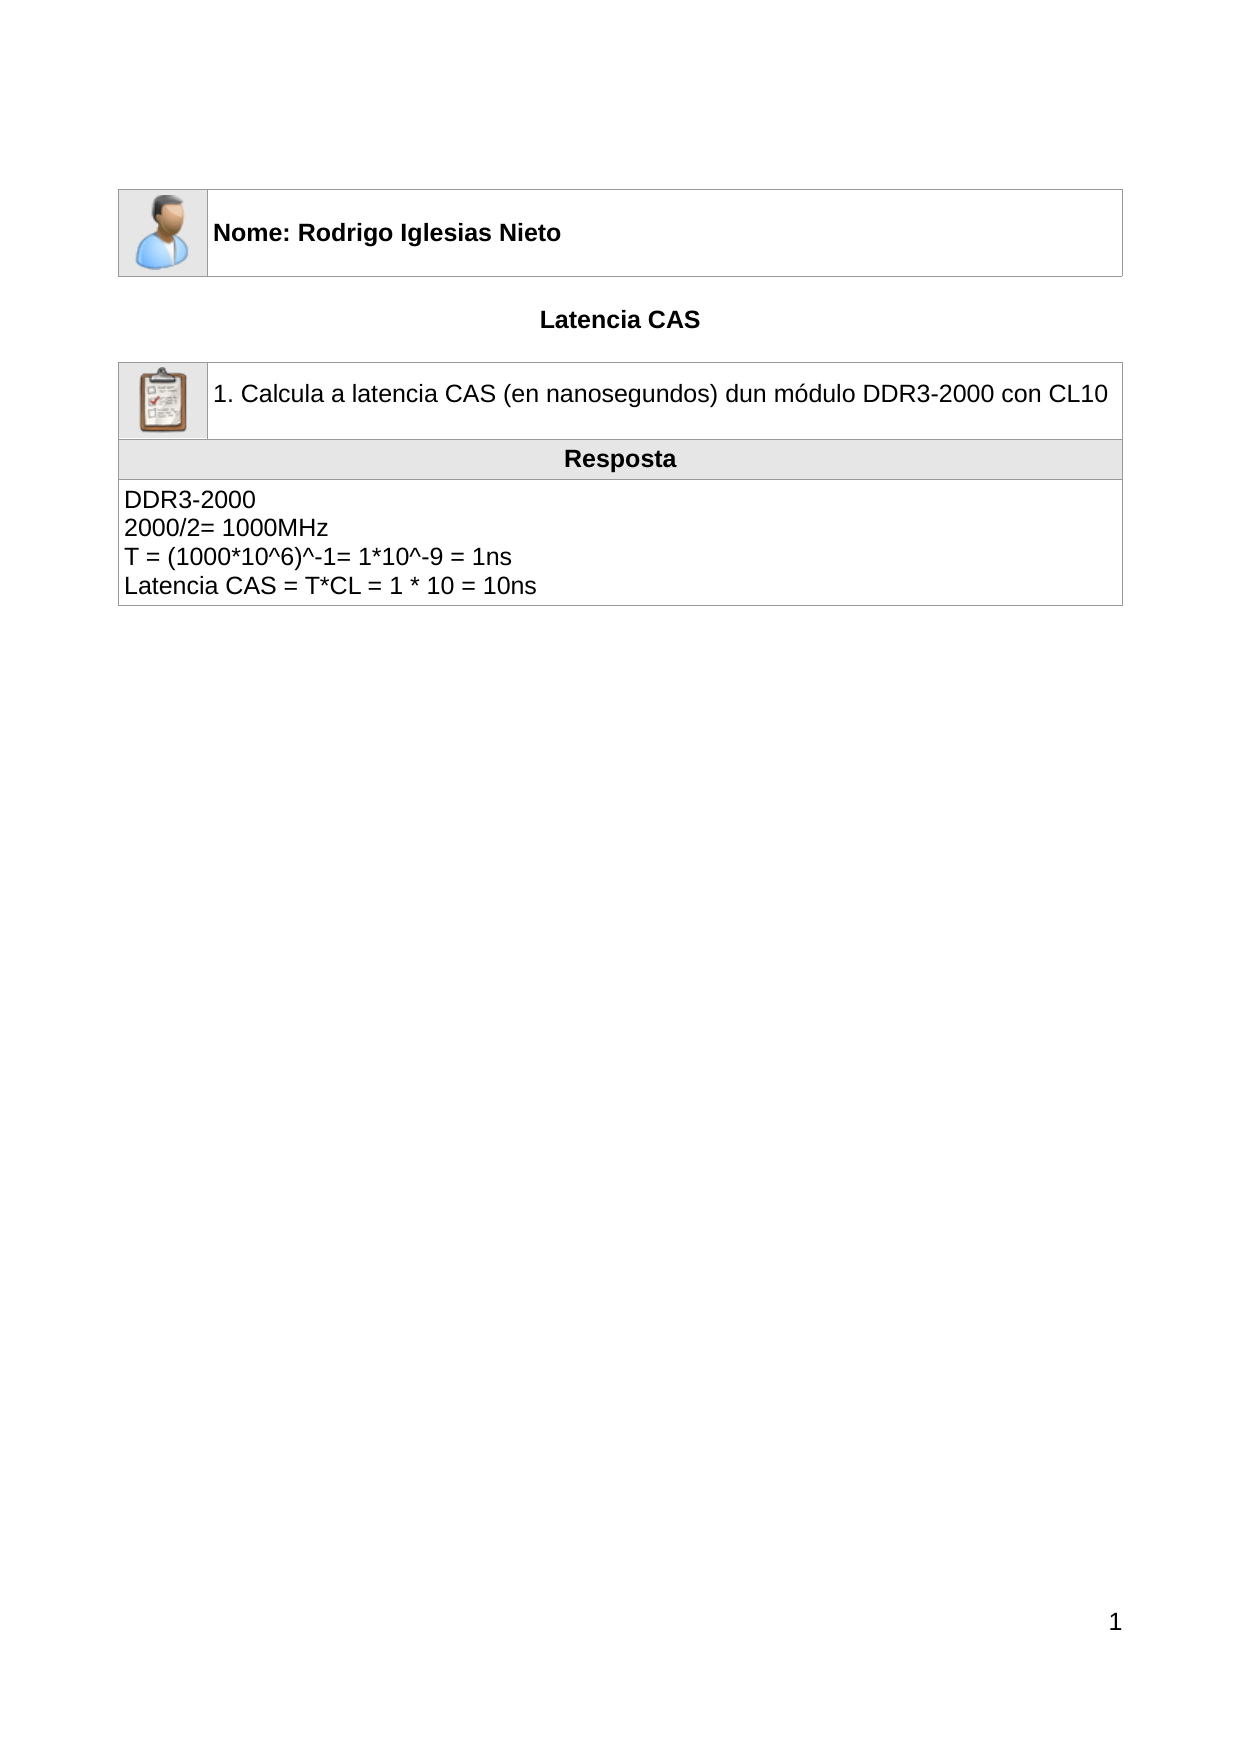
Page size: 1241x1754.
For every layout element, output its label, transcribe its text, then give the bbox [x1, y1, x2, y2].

table_header [119, 363, 207, 438]
picture [130, 367, 195, 433]
table_header 1. Calcula a latencia CAS (en nanosegundos) dun módulo DDR3-2000 con CL10 [208, 363, 1122, 438]
picture [125, 195, 201, 270]
table_header Nome: Rodrigo Iglesias Nieto [208, 190, 1122, 276]
table_cell Resposta [119, 440, 1122, 479]
table_cell DDR3-2000 2000/2= 1000MHz T = (1000*10^6)^-1= 1*10^-9 = 1ns Latencia CAS = T*CL = 1 * 10 = 10ns [119, 480, 1122, 605]
text Latencia CAS [118, 304, 1122, 333]
table_header [119, 190, 207, 276]
